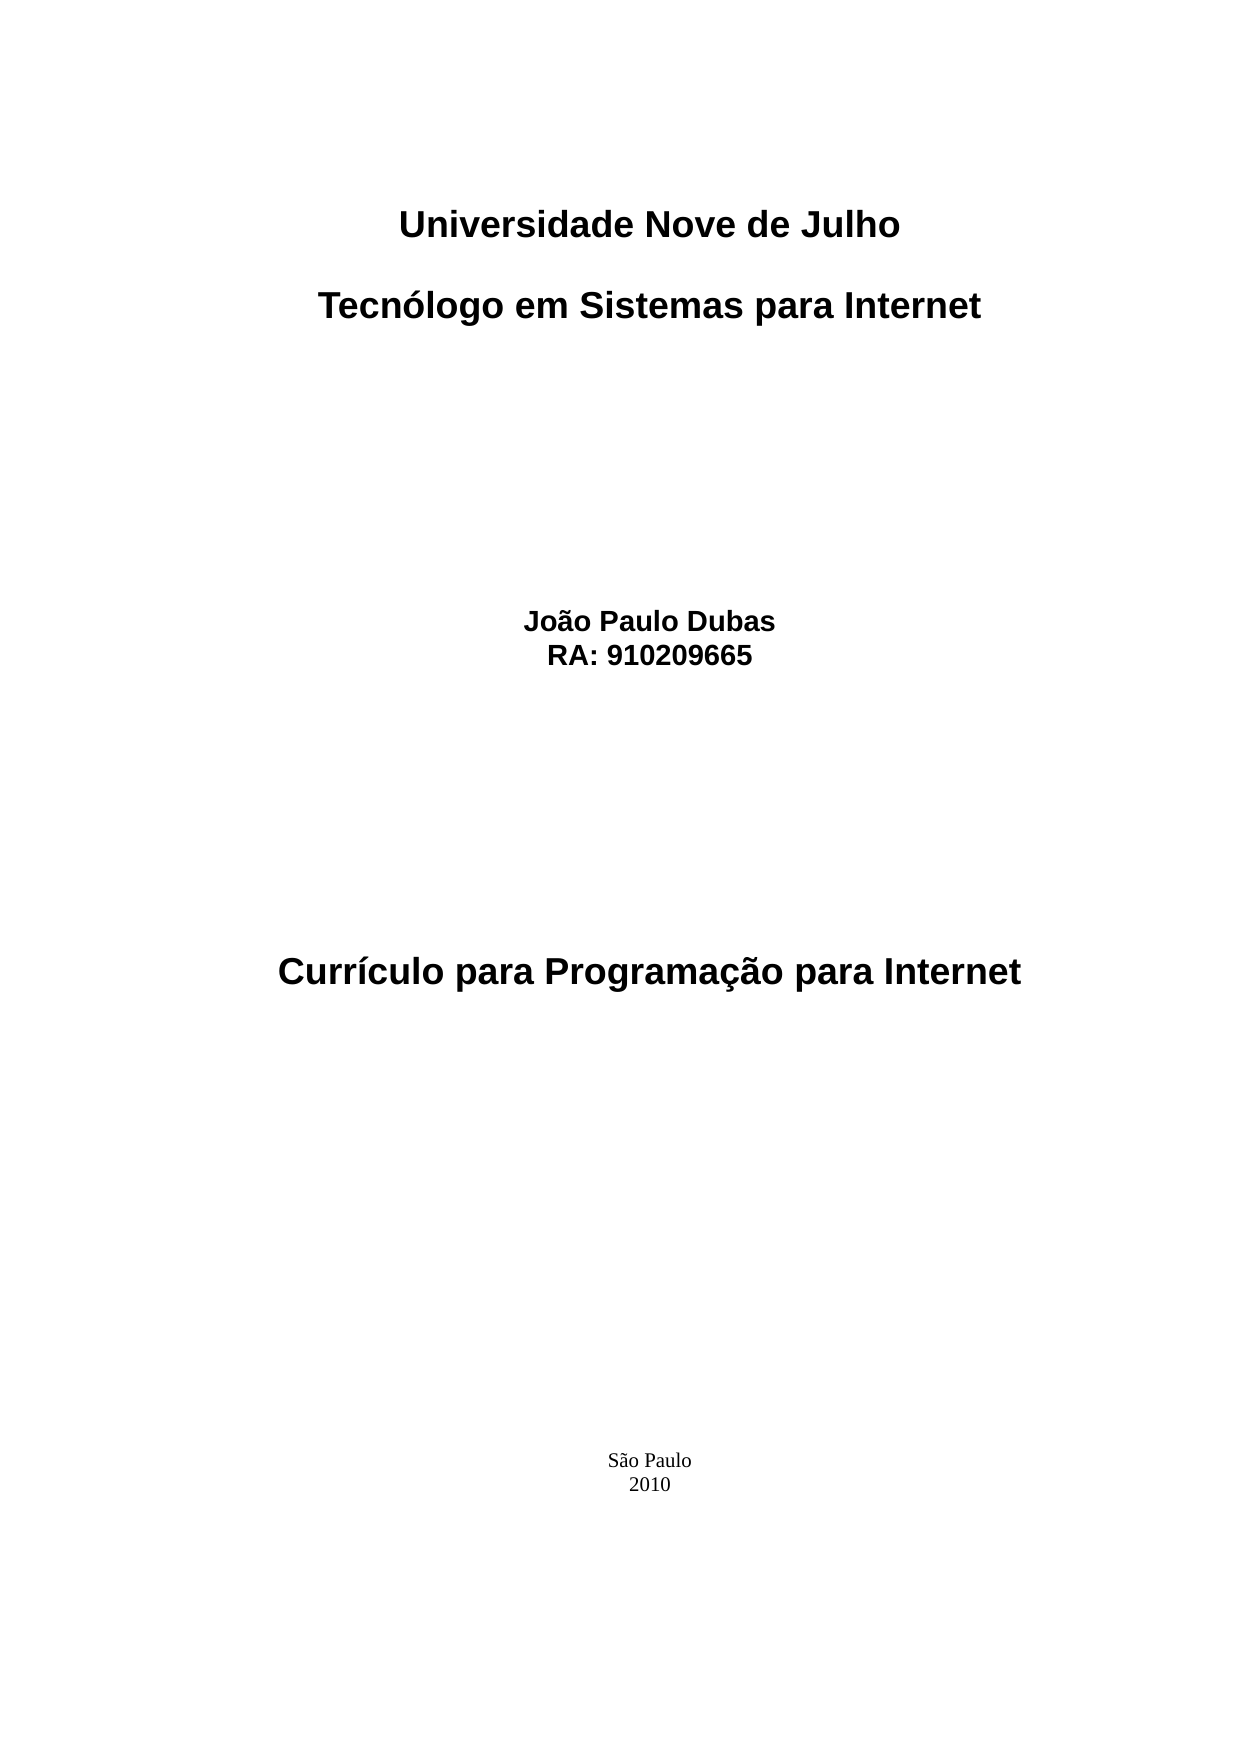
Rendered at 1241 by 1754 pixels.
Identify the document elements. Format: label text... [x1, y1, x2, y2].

text Tecnólogo em Sistemas para Internet [177, 283, 1122, 326]
text João Paulo Dubas RA: 910209665 [177, 604, 1122, 671]
text Universidade Nove de Julho [177, 202, 1122, 245]
text São Paulo 2010 [177, 1448, 1122, 1496]
text Currículo para Programação para Internet [177, 949, 1122, 992]
